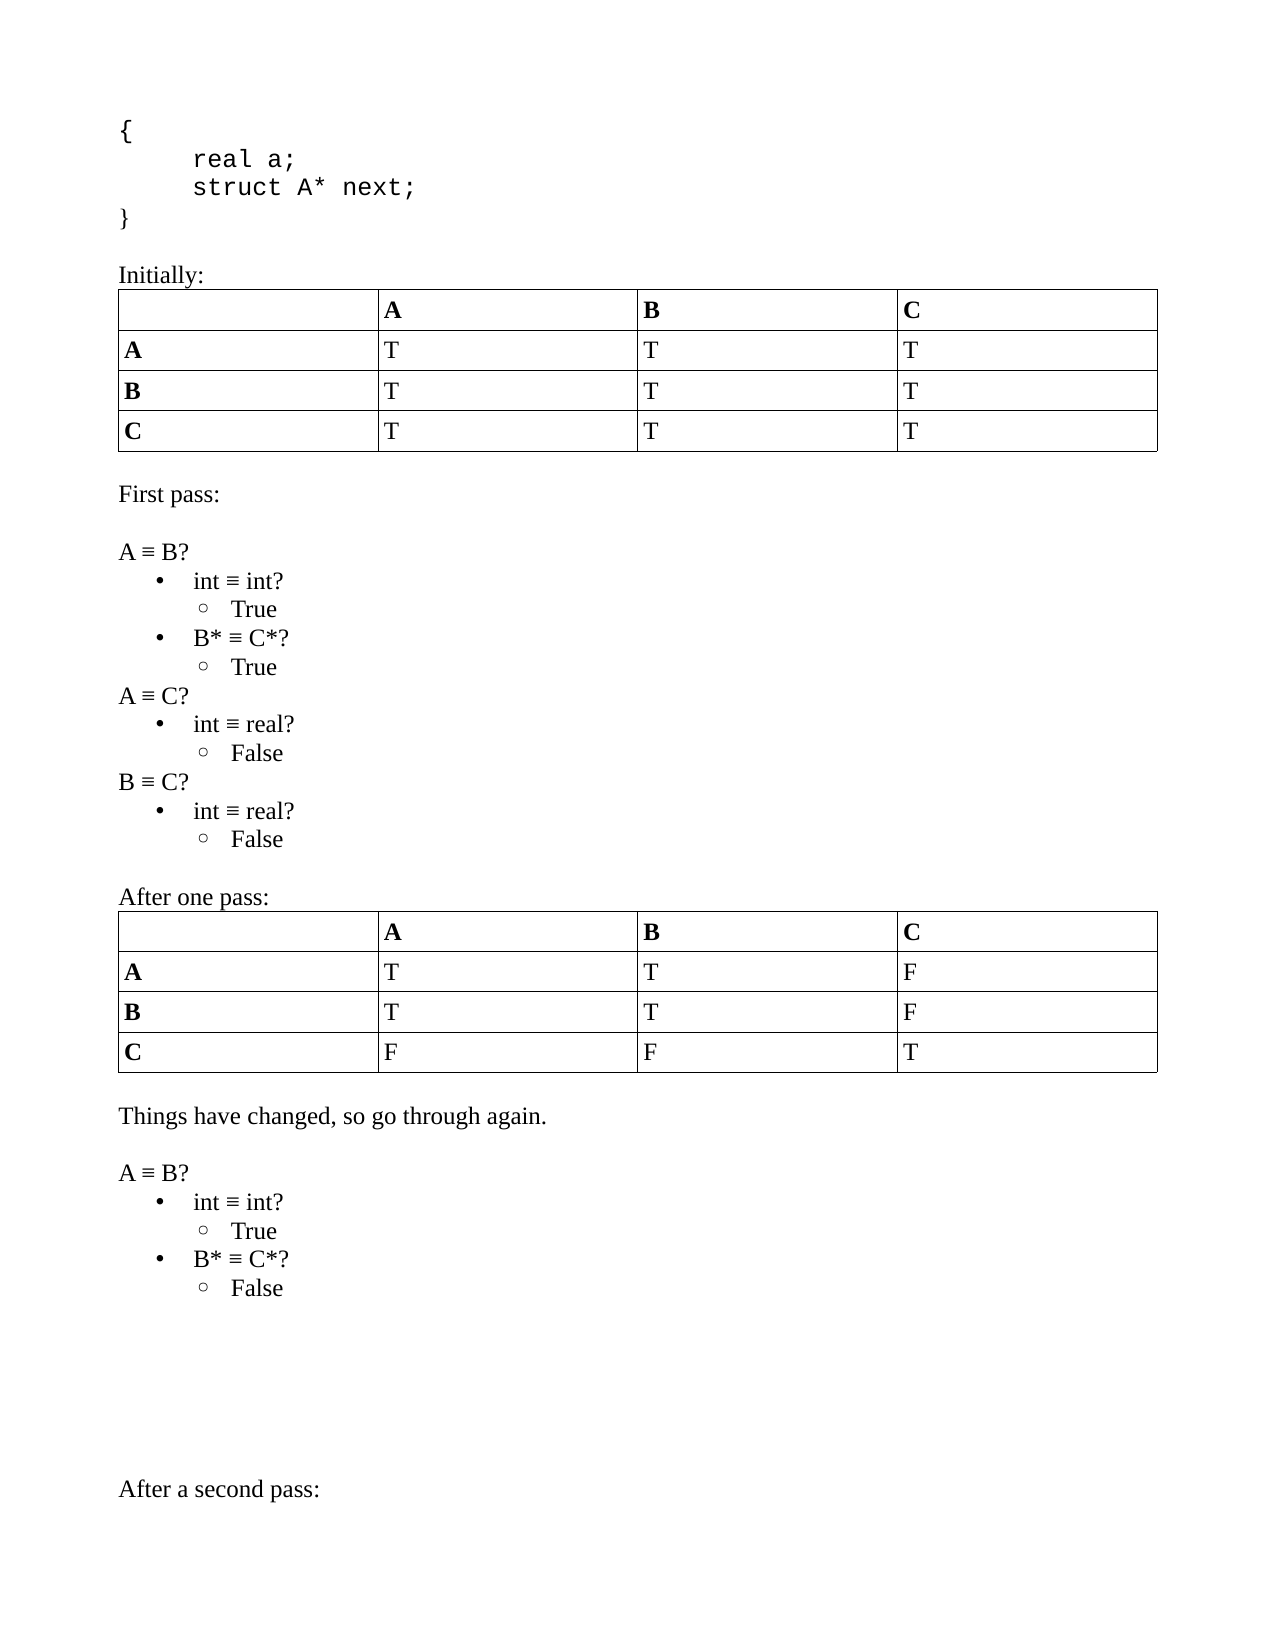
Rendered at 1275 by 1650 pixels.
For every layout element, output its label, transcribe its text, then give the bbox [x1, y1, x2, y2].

list True [193, 652, 1157, 681]
table_cell T [638, 331, 897, 370]
table_cell F [898, 952, 1157, 991]
table_cell T [379, 992, 637, 1032]
list True [193, 594, 1157, 623]
table_header B [638, 912, 897, 951]
text A ≡ B? [118, 1158, 1157, 1187]
table_cell C [119, 411, 378, 451]
table_cell F [898, 992, 1157, 1032]
text struct A* next; [118, 175, 1157, 203]
text Things have changed, so go through again. [118, 1101, 1157, 1129]
list B* ≡ C*? [156, 623, 1157, 652]
text After a second pass: [118, 1474, 1157, 1503]
table_header C [898, 290, 1157, 330]
list False [193, 824, 1157, 853]
table_cell B [119, 992, 378, 1032]
table_cell T [638, 952, 897, 991]
table_cell A [119, 952, 378, 991]
text { [118, 118, 1157, 146]
table_header [119, 912, 378, 951]
list int ≡ int? [156, 566, 1157, 594]
text } [118, 203, 1157, 232]
text B ≡ C? [118, 767, 1157, 796]
list False [193, 738, 1157, 767]
list int ≡ real? [156, 796, 1157, 824]
list int ≡ int? [156, 1187, 1157, 1216]
text real a; [118, 146, 1157, 175]
table_header C [898, 912, 1157, 951]
text After one pass: [118, 882, 1157, 911]
table_cell C [119, 1033, 378, 1072]
table_cell F [638, 1033, 897, 1072]
table_header A [379, 290, 637, 330]
table_header [119, 290, 378, 330]
list True [193, 1216, 1157, 1244]
table_header A [379, 912, 637, 951]
table_cell T [379, 371, 637, 410]
table_cell B [119, 371, 378, 410]
text A ≡ B? [118, 537, 1157, 566]
list B* ≡ C*? [156, 1244, 1157, 1273]
table_cell F [379, 1033, 637, 1072]
table_cell T [898, 331, 1157, 370]
list int ≡ real? [156, 709, 1157, 738]
table_cell T [638, 411, 897, 451]
text First pass: [118, 479, 1157, 508]
table_cell T [379, 952, 637, 991]
list False [193, 1273, 1157, 1302]
text Initially: [118, 261, 1157, 289]
table_cell T [898, 411, 1157, 451]
table_cell T [638, 371, 897, 410]
table_cell A [119, 331, 378, 370]
table_cell T [638, 992, 897, 1032]
table_cell T [379, 331, 637, 370]
table_cell T [898, 371, 1157, 410]
table_cell T [898, 1033, 1157, 1072]
table_header B [638, 290, 897, 330]
table_cell T [379, 411, 637, 451]
text A ≡ C? [118, 681, 1157, 709]
